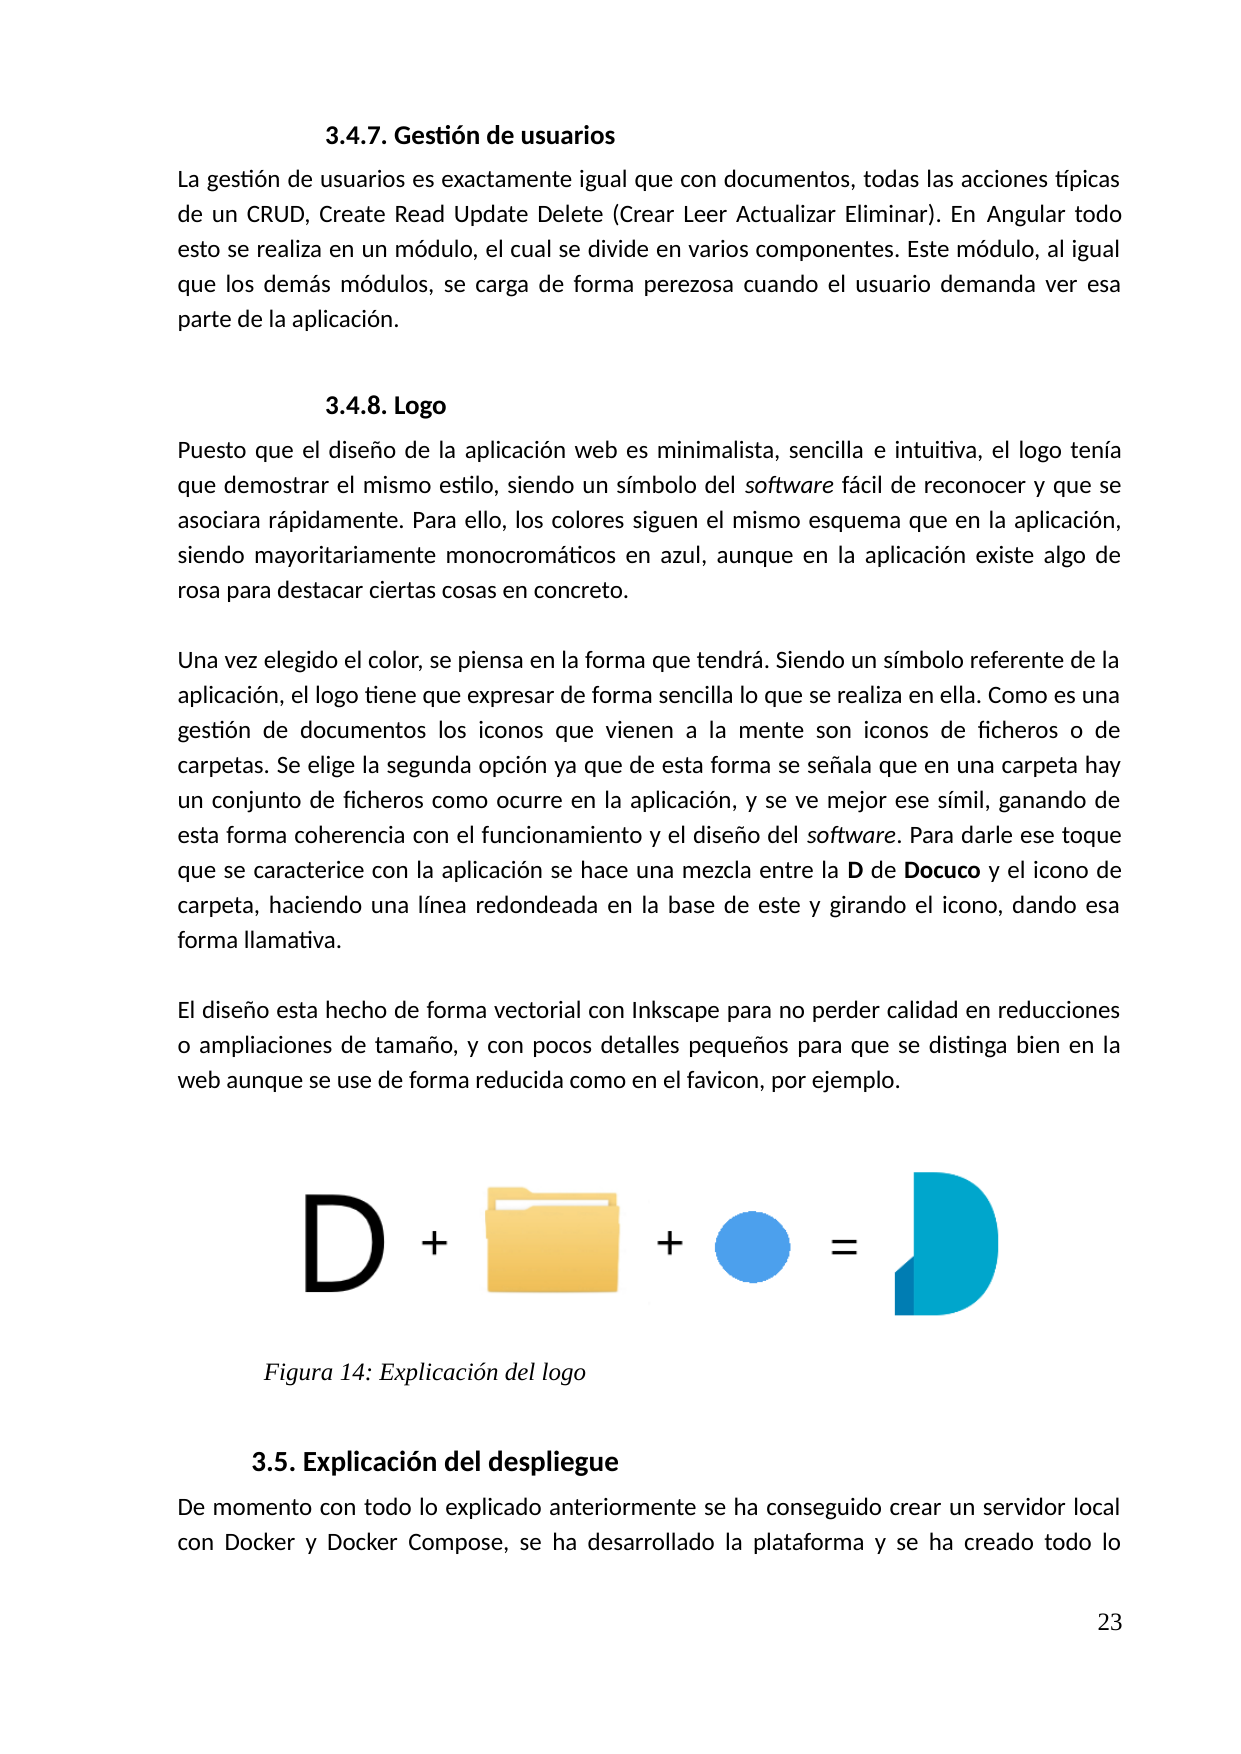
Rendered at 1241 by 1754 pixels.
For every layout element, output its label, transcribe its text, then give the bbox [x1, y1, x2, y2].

text Una vez elegido el color, se piensa en la forma que tendrá. Siendo un símbolo referente de la aplicación, el logo tiene que expresar de forma sencilla lo que se realiza en ella. Como es una gestión de documentos los iconos que vienen a la mente son iconos de ficheros o de carpetas. Se elige la segunda opción ya que de esta forma se señala que en una carpeta hay un conjunto de ficheros como ocurre en la aplicación, y se ve mejor ese símil, ganando de esta forma coherencia con el funcionamiento y el diseño del software. Para darle ese toque que se caracterice con la aplicación se hace una mezcla entre la D de Docuco y el icono de carpeta, haciendo una línea redondeada en la base de este y girando el icono, dando esa forma llamativa. [177, 644, 1122, 954]
text La gestión de usuarios es exactamente igual que con documentos, todas las acciones típicas de un CRUD, Create Read Update Delete (Crear Leer Actualizar Eliminar). En Angular todo esto se realiza en un módulo, el cual se divide en varios componentes. Este módulo, al igual que los demás módulos, se carga de forma perezosa cuando el usuario demanda ver esa parte de la aplicación. [177, 299, 1122, 334]
text La gestión de usuarios es exactamente igual que con documentos, todas las acciones típicas de un CRUD, Create Read Update Delete (Crear Leer Actualizar Eliminar). En Angular todo esto se realiza en un módulo, el cual se divide en varios componentes. Este módulo, al igual que los demás módulos, se carga de forma perezosa cuando el usuario demanda ver esa parte de la aplicación. [177, 194, 1122, 234]
subtitle 3.5. Explicación del despliegue [177, 1443, 1122, 1479]
text De momento con todo lo explicado anteriormente se ha conseguido crear un servidor local con Docker y Docker Compose, se ha desarrollado la plataforma y se ha creado todo lo [177, 1491, 1122, 1557]
text Puesto que el diseño de la aplicación web es minimalista, sencilla e intuitiva, el logo tenía que demostrar el mismo estilo, siendo un símbolo del software fácil de reconocer y que se asociara rápidamente. Para ello, los colores siguen el mismo esquema que en la aplicación, siendo mayoritariamente monocromáticos en azul, aunque en la aplicación existe algo de rosa para destacar ciertas cosas en concreto. [177, 499, 1122, 604]
subtitle 3.4.8. Logo [447, 388, 1122, 421]
text Figura 14: Explicación del logo [264, 1352, 1036, 1386]
subtitle 3.4.7. Gestión de usuarios [616, 118, 1122, 151]
subtitle 3.4.8. Logo [325, 388, 339, 421]
picture [263, 1149, 1036, 1352]
text Puesto que el diseño de la aplicación web es minimalista, sencilla e intuitiva, el logo tenía que demostrar el mismo estilo, siendo un símbolo del software fácil de reconocer y que se asociara rápidamente. Para ello, los colores siguen el mismo esquema que en la aplicación, siendo mayoritariamente monocromáticos en azul, aunque en la aplicación existe algo de rosa para destacar ciertas cosas en concreto. [177, 434, 1122, 469]
text El diseño esta hecho de forma vectorial con Inkscape para no perder calidad en reducciones o ampliaciones de tamaño, y con pocos detalles pequeños para que se distinga bien en la web aunque se use de forma reducida como en el favicon, por ejemplo. [177, 994, 1122, 1094]
